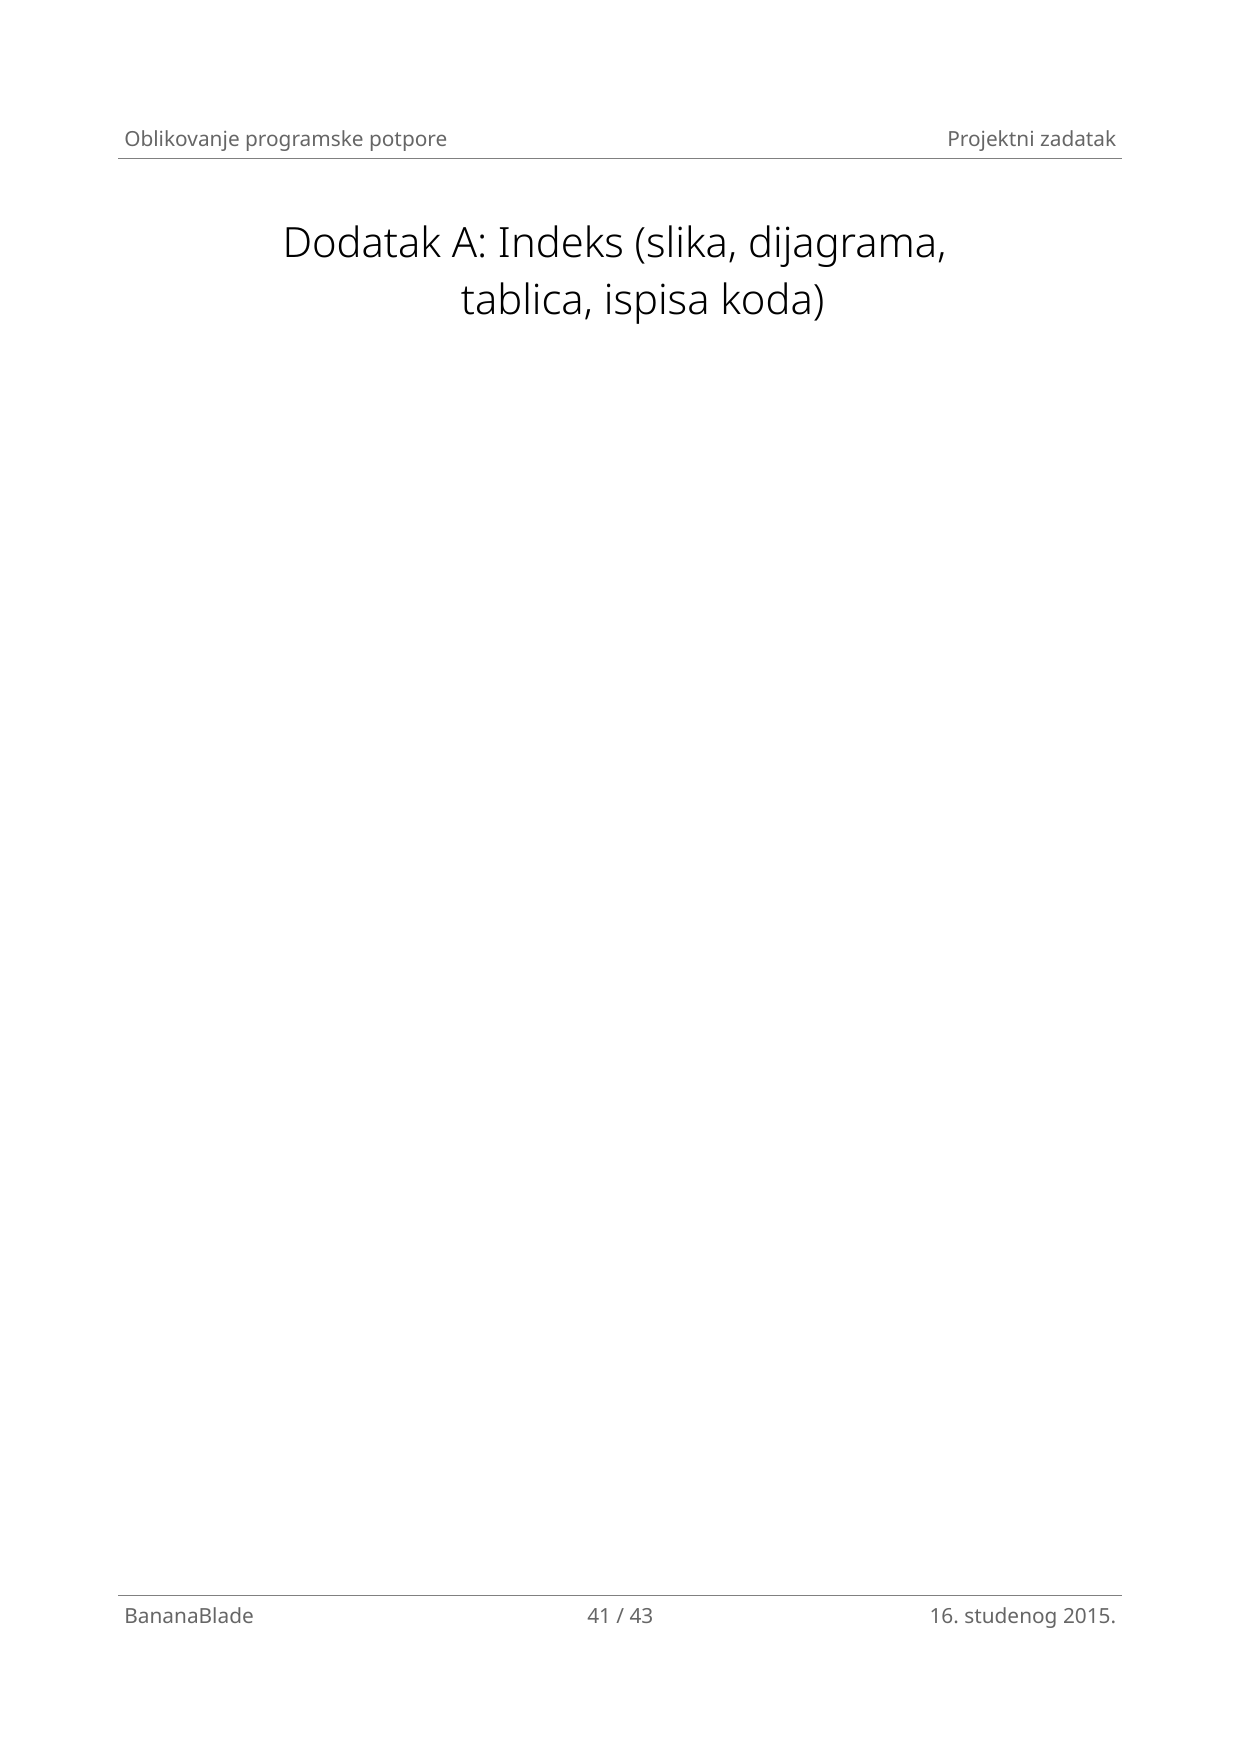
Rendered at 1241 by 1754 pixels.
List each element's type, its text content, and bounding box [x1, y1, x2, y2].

subtitle Dodatak A: Indeks (slika, dijagrama, tablica, ispisa koda) [118, 213, 1122, 327]
